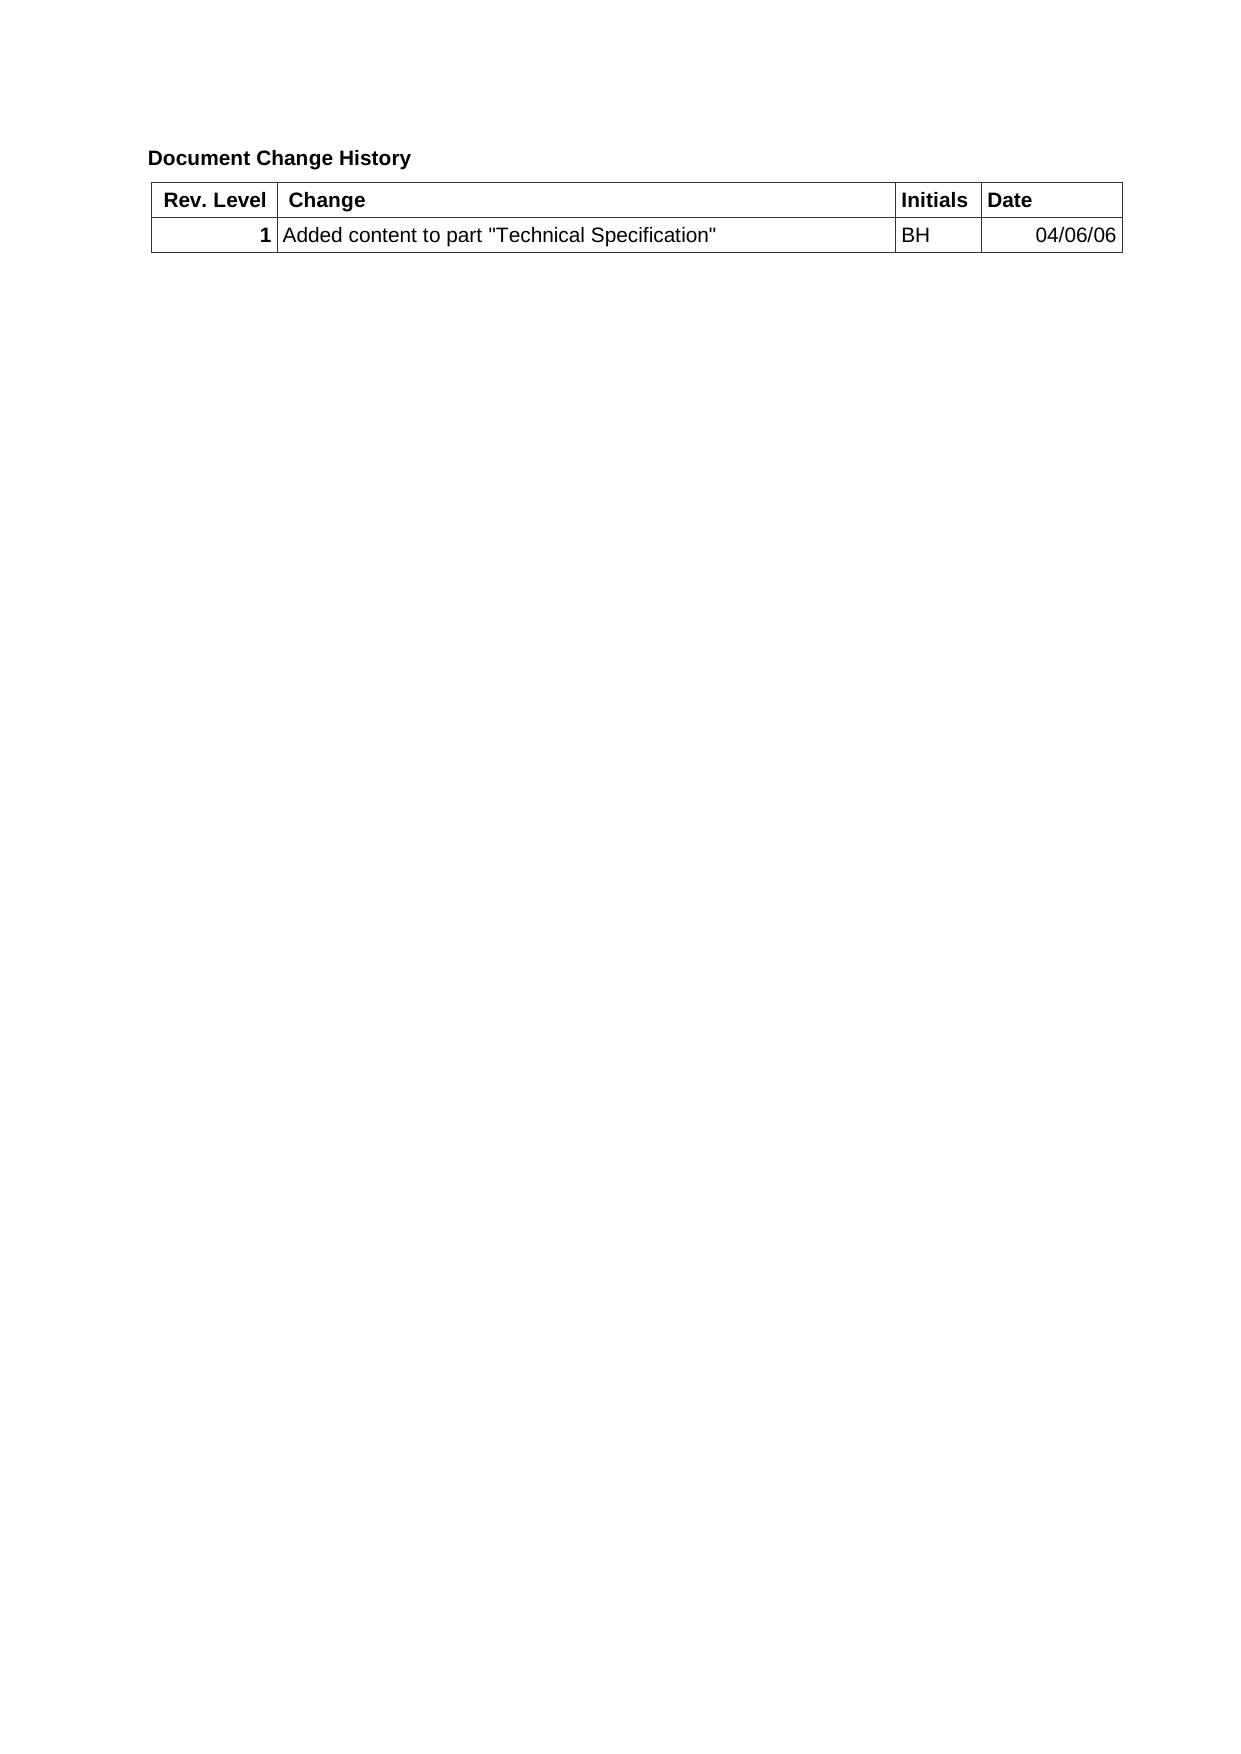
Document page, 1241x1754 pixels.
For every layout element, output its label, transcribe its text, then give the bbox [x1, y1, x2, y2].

table_header Initials [896, 183, 981, 217]
table_cell 1 [152, 218, 277, 252]
table_cell Added content to part "Technical Specification" [278, 218, 895, 252]
table_cell 06.04.06 [982, 218, 1122, 252]
text Document Change History [148, 146, 1122, 170]
table_header Date [982, 183, 1122, 217]
table_cell BH [896, 218, 981, 252]
table_header Rev. Level [152, 183, 277, 217]
table_header Change [278, 183, 895, 217]
